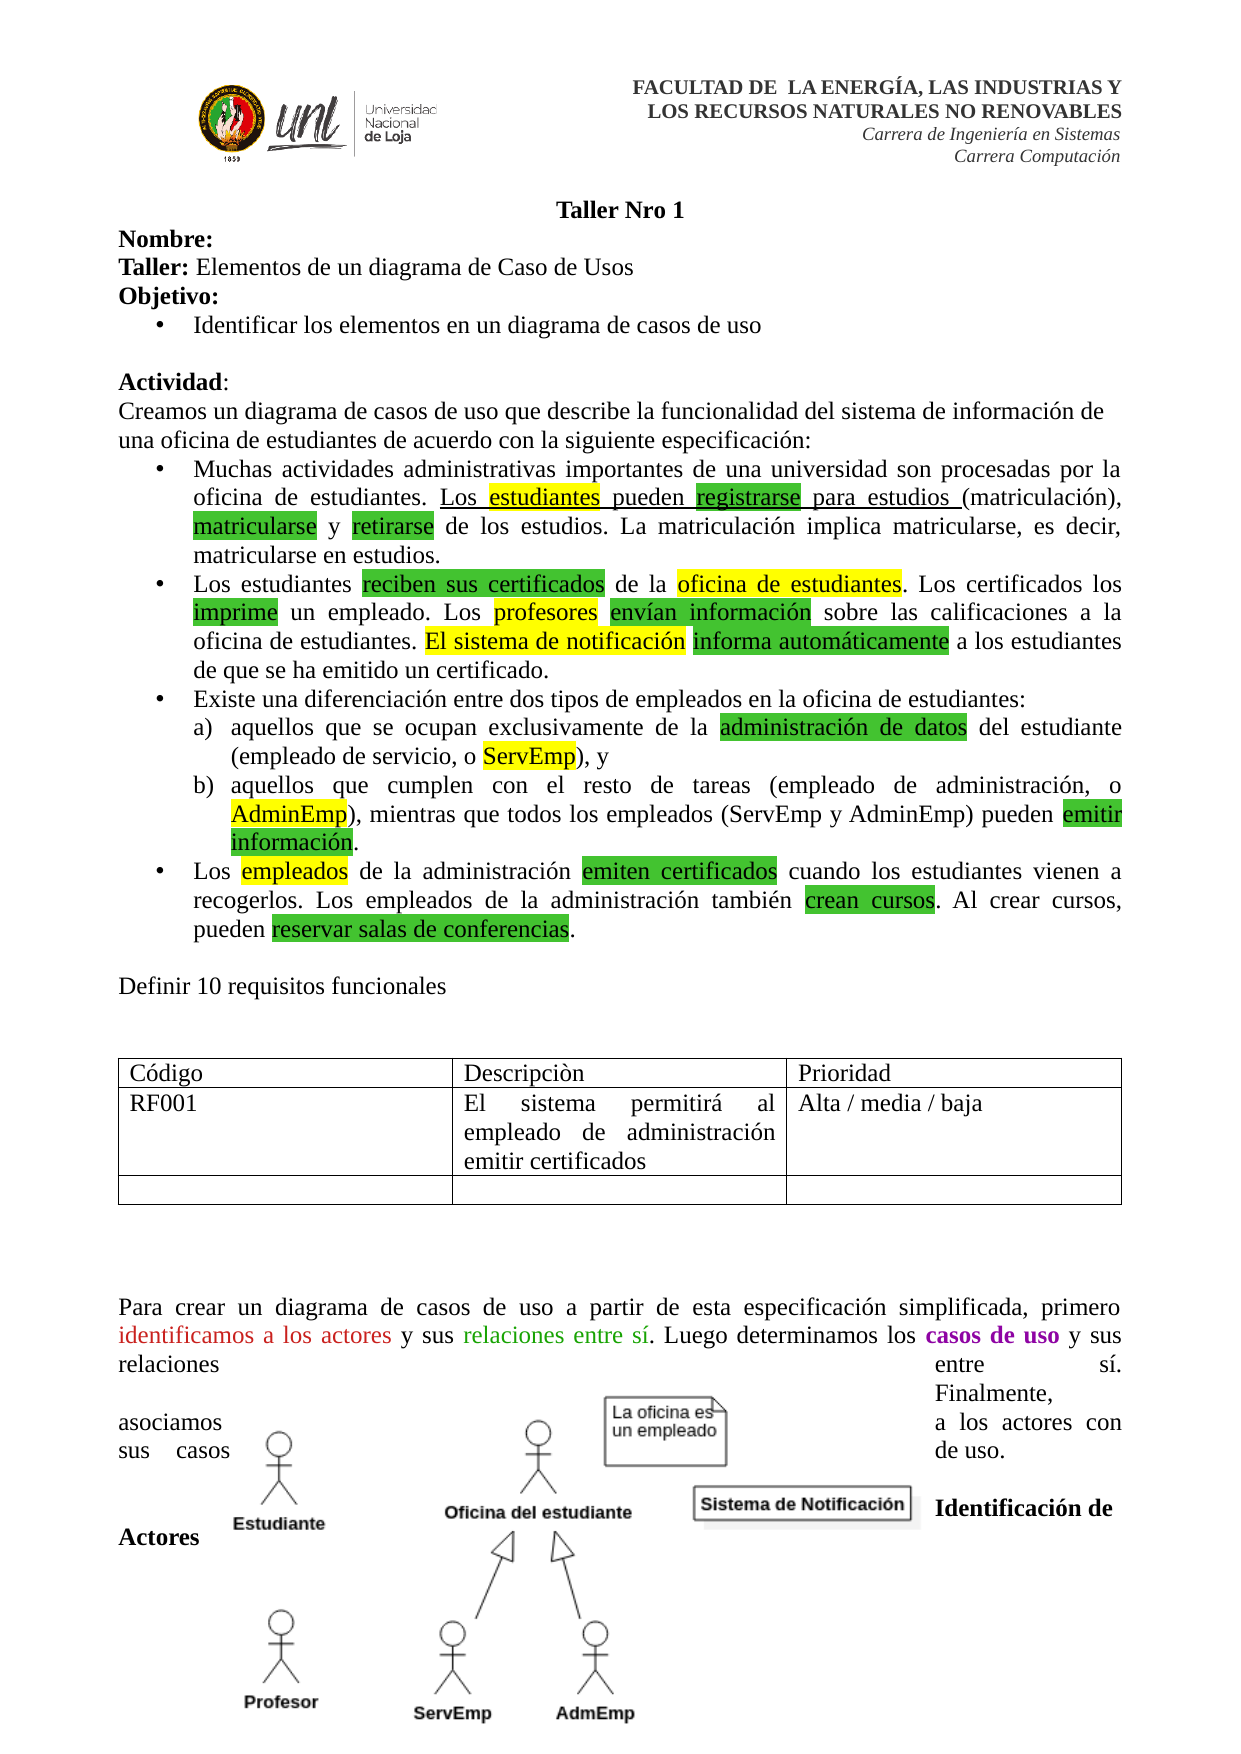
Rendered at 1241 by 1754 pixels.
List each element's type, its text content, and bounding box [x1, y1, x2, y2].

table_cell Alta / media / baja [787, 1088, 1121, 1174]
table_header Código [119, 1059, 452, 1087]
list Existe una diferenciación entre dos tipos de empleados en la oficina de estudiantes: [156, 684, 1122, 712]
table_cell [787, 1176, 1121, 1204]
text Identificación de Actores [935, 1493, 1122, 1550]
table_cell [453, 1176, 786, 1204]
list Los estudiantes reciben sus certificados de la oficina de estudiantes. Los certificados los imprime un empleado. Los profesores envían información sobre las calificaciones a la oficina de estudiantes. El sistema de notificación informa automáticamente a los estudiantes de que se ha emitido un certificado. [156, 569, 1122, 684]
text Taller: Elementos de un diagrama de Caso de Usos [118, 252, 1122, 281]
list aquellos que se ocupan exclusivamente de la administración de datos del estudiante (empleado de servicio, o ServEmp), y [193, 712, 1122, 770]
text Nombre: [118, 224, 1122, 252]
text Identificación de Actores [118, 1493, 230, 1550]
list Identificar los elementos en un diagrama de casos de uso [156, 310, 1122, 339]
text Objetivo: [118, 281, 1122, 310]
text Creamos un diagrama de casos de uso que describe la funcionalidad del sistema de información de una oficina de estudiantes de acuerdo con la siguiente especificación: [118, 396, 1122, 454]
list Los empleados de la administración emiten certificados cuando los estudiantes vienen a recogerlos. Los empleados de la administración también crean cursos. Al crear cursos, pueden reservar salas de conferencias. [156, 856, 1122, 942]
table_cell El sistema permitirá al empleado de administración emitir certificados [453, 1088, 786, 1174]
table_cell RF001 [119, 1088, 452, 1174]
text Definir 10 requisitos funcionales [118, 971, 1122, 1000]
table_header Prioridad [787, 1059, 1121, 1087]
text Actividad: [118, 367, 1122, 396]
table_cell [119, 1176, 452, 1204]
table_header Descripciòn [453, 1059, 786, 1087]
text Para crear un diagrama de casos de uso a partir de esta especificación simplificada, primero identificamos a los actores y sus relaciones entre sí. Luego determinamos los casos de uso y sus relaciones entre sí. Finalmente, asociamos a los actores con sus casos de uso. [118, 1292, 1122, 1464]
text Taller Nro 1 [118, 195, 1122, 224]
list Muchas actividades administrativas importantes de una universidad son procesadas por la oficina de estudiantes. Los estudiantes pueden registrarse para estudios (matriculación), matricularse y retirarse de los estudios. La matriculación implica matricularse, es decir, matricularse en estudios. [156, 454, 1122, 569]
list aquellos que cumplen con el resto de tareas (empleado de administración, o AdminEmp), mientras que todos los empleados (ServEmp y AdminEmp) pueden emitir información. [193, 770, 1122, 856]
